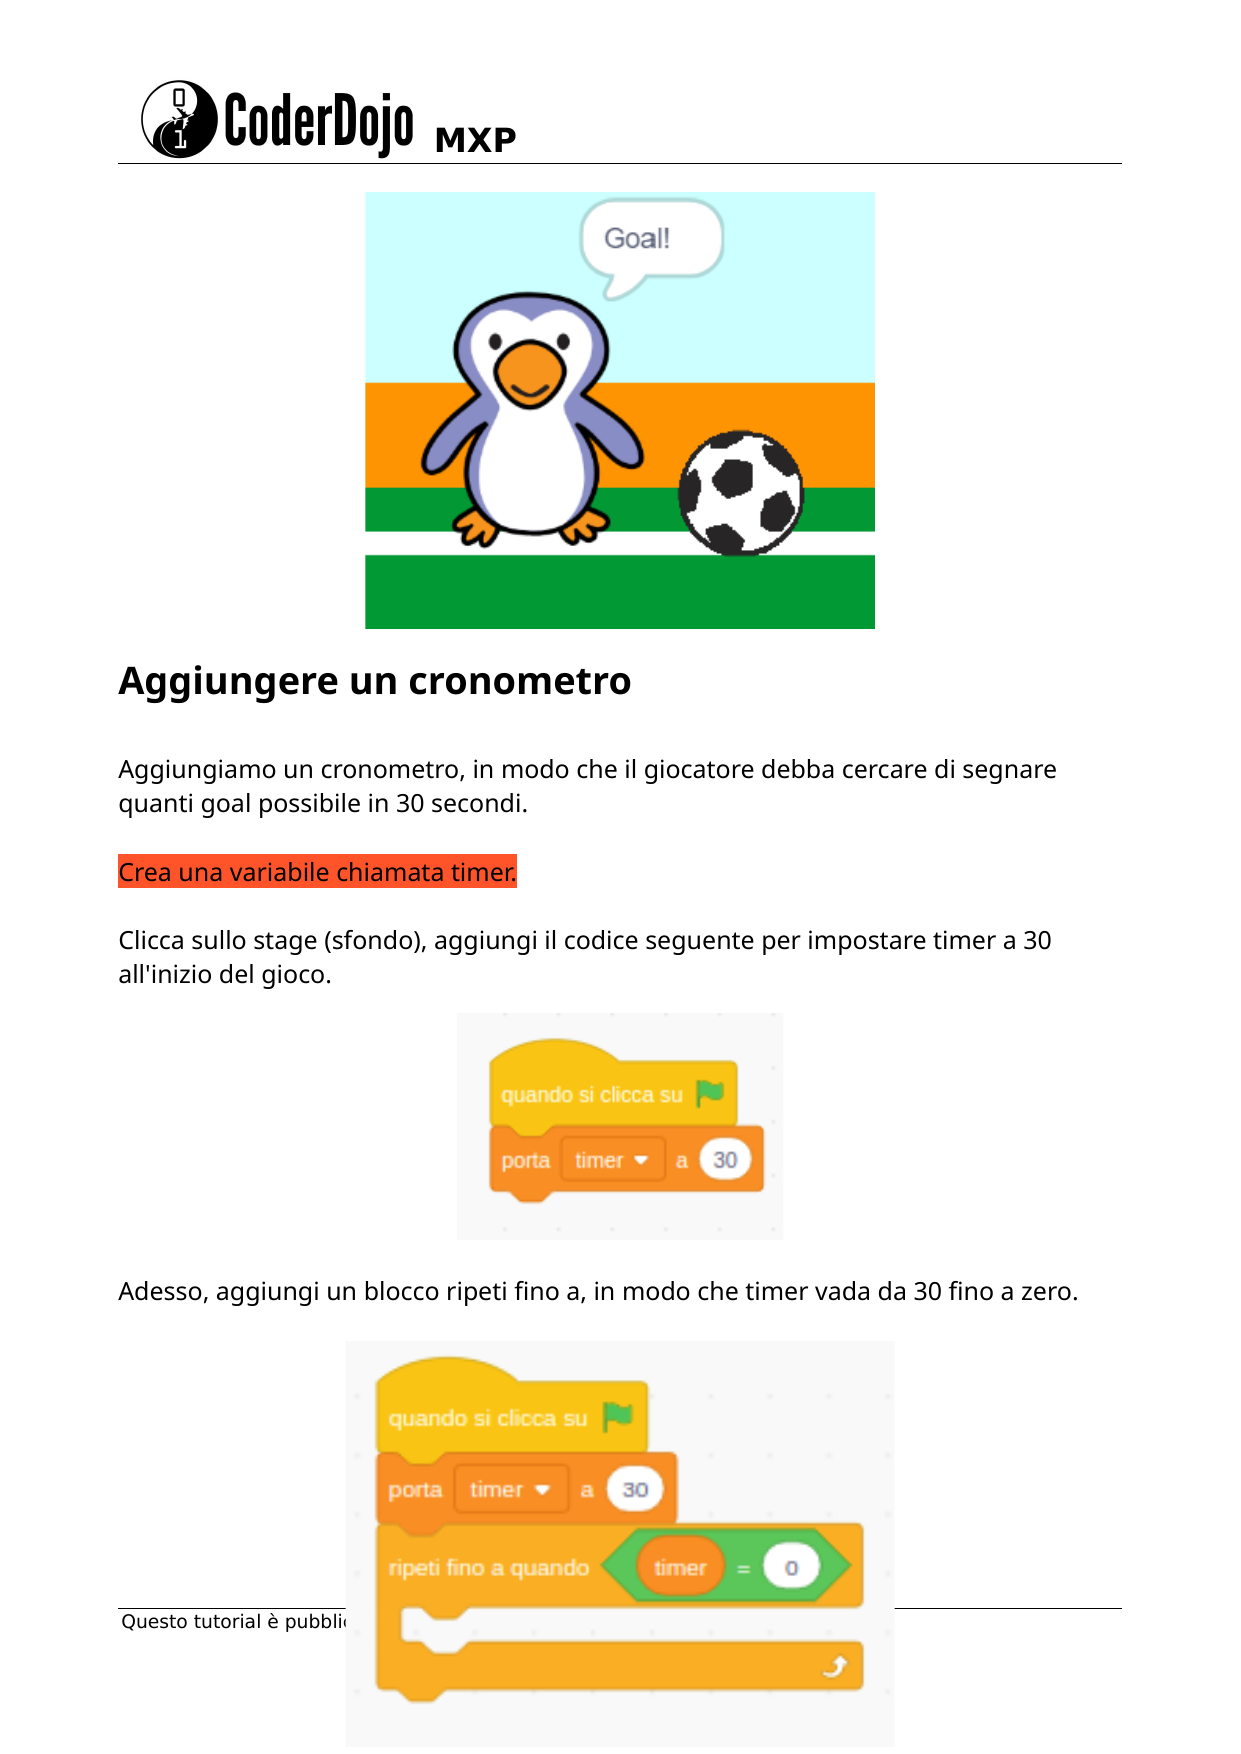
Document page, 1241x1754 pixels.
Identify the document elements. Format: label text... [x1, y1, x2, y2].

text Adesso, aggiungi un blocco ripeti fino a, in modo che timer vada da 30 fino a zero. [118, 1273, 1122, 1308]
text Aggiungiamo un cronometro, in modo che il giocatore debba cercare di segnare quanti goal possibile in 30 secondi. [118, 752, 1122, 820]
picture [365, 192, 875, 629]
picture [345, 1341, 895, 1747]
picture [138, 77, 416, 161]
text Clicca sullo stage (sfondo), aggiungi il codice seguente per impostare timer a 30 all'inizio del gioco. [118, 922, 1122, 991]
picture [456, 1013, 784, 1240]
text Crea una variabile chiamata timer. [118, 854, 1122, 888]
subtitle Aggiungere un cronometro [118, 654, 1122, 706]
